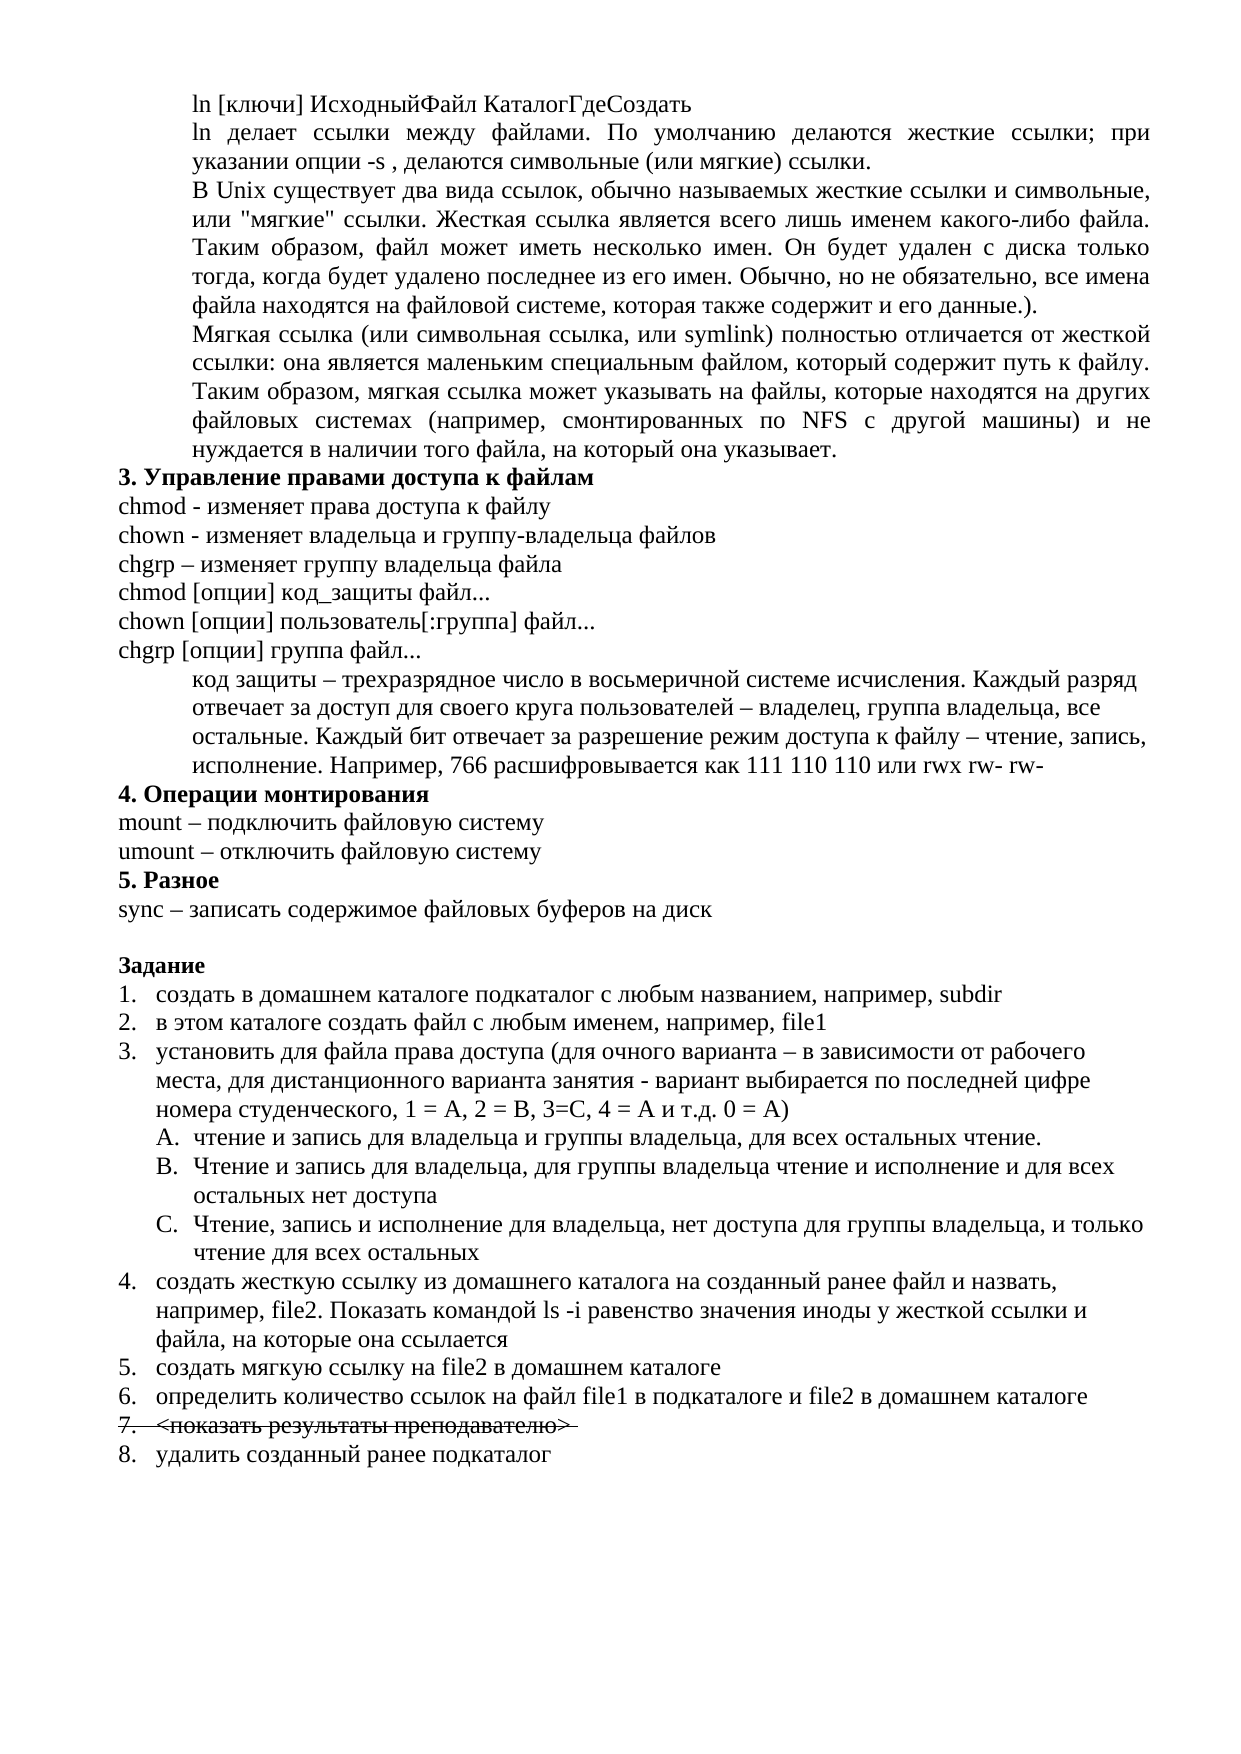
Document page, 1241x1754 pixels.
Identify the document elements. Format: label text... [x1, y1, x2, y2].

text 4. Операции монтирования [118, 779, 1152, 807]
list Чтение, запись и исполнение для владельца, нет доступа для группы владельца, и только чтение для всех остальных [156, 1209, 1152, 1266]
text chown [опции] пользователь[:группа] файл... [118, 606, 1152, 635]
list установить для файла права доступа (для очного варианта – в зависимости от рабочего места, для дистанционного варианта занятия - вариант выбирается по последней цифре номера студенческого, 1 = А, 2 = В, 3=С, 4 = А и т.д. 0 = А) [118, 1036, 1152, 1122]
list определить количество ссылок на файл file1 в подкаталоге и file2 в домашнем каталоге [118, 1381, 1152, 1410]
text ln [ключи] ИсходныйФайл КаталогГдеСоздать [192, 89, 1152, 117]
list чтение и запись для владельца и группы владельца, для всех остальных чтение. [156, 1122, 1152, 1151]
text chgrp [опции] группа файл... [118, 635, 1152, 664]
text chgrp – изменяет группу владельца файла [118, 549, 1152, 577]
text umount – отключить файловую систему [118, 836, 1152, 865]
list создать мягкую ссылку на file2 в домашнем каталоге [118, 1352, 1152, 1381]
list создать жесткую ссылку из домашнего каталога на созданный ранее файл и назвать, например, file2. Показать командой ls -i равенство значения иноды у жесткой ссылки и файла, на которые она ссылается [118, 1266, 1152, 1352]
text 3. Управление правами доступа к файлам [118, 462, 1152, 491]
text chown - изменяет владельца и группу-владельца файлов [118, 520, 1152, 549]
text ln делает ссылки между файлами. По умолчанию делаются жесткие ссылки; при указании опции -s , делаются символьные (или мягкие) ссылки. [192, 117, 1152, 175]
text mount – подключить файловую систему [118, 807, 1152, 836]
text Мягкая ссылка (или символьная ссылка, или symlink) полностью отличается от жесткой ссылки: она является маленьким специальным файлом, который содержит путь к файлу. Таким образом, мягкая ссылка может указывать на файлы, которые находятся на других файловых системах (например, смонтированных по NFS с другой машины) и не нуждается в наличии того файла, на который она указывает. [192, 319, 1152, 462]
text Задание [118, 951, 1152, 979]
text chmod - изменяет права доступа к файлу [118, 491, 1152, 520]
text 5. Разное [118, 865, 1152, 894]
list удалить созданный ранее подкаталог [118, 1439, 1152, 1467]
list создать в домашнем каталоге подкаталог с любым названием, например, subdir [118, 979, 1152, 1007]
list <показать результаты преподавателю> [118, 1410, 1152, 1439]
list в этом каталоге создать файл с любым именем, например, file1 [118, 1007, 1152, 1036]
text код защиты – трехразрядное число в восьмеричной системе исчисления. Каждый разряд отвечает за доступ для своего круга пользователей – владелец, группа владельца, все остальные. Каждый бит отвечает за разрешение режим доступа к файлу – чтение, запись, исполнение. Например, 766 расшифровывается как 111 110 110 или rwx rw- rw- [192, 664, 1152, 779]
list Чтение и запись для владельца, для группы владельца чтение и исполнение и для всех остальных нет доступа [156, 1151, 1152, 1209]
text chmod [опции] код_защиты файл... [118, 577, 1152, 606]
text В Unix существует два вида ссылок, обычно называемых жесткие ссылки и символьные, или "мягкие" ссылки. Жесткая ссылка является всего лишь именем какого-либо файла. Таким образом, файл может иметь несколько имен. Он будет удален с диска только тогда, когда будет удалено последнее из его имен. Обычно, но не обязательно, все имена файла находятся на файловой системе, которая также содержит и его данные.). [192, 175, 1152, 319]
text sync – записать содержимое файловых буферов на диск [118, 894, 1152, 922]
